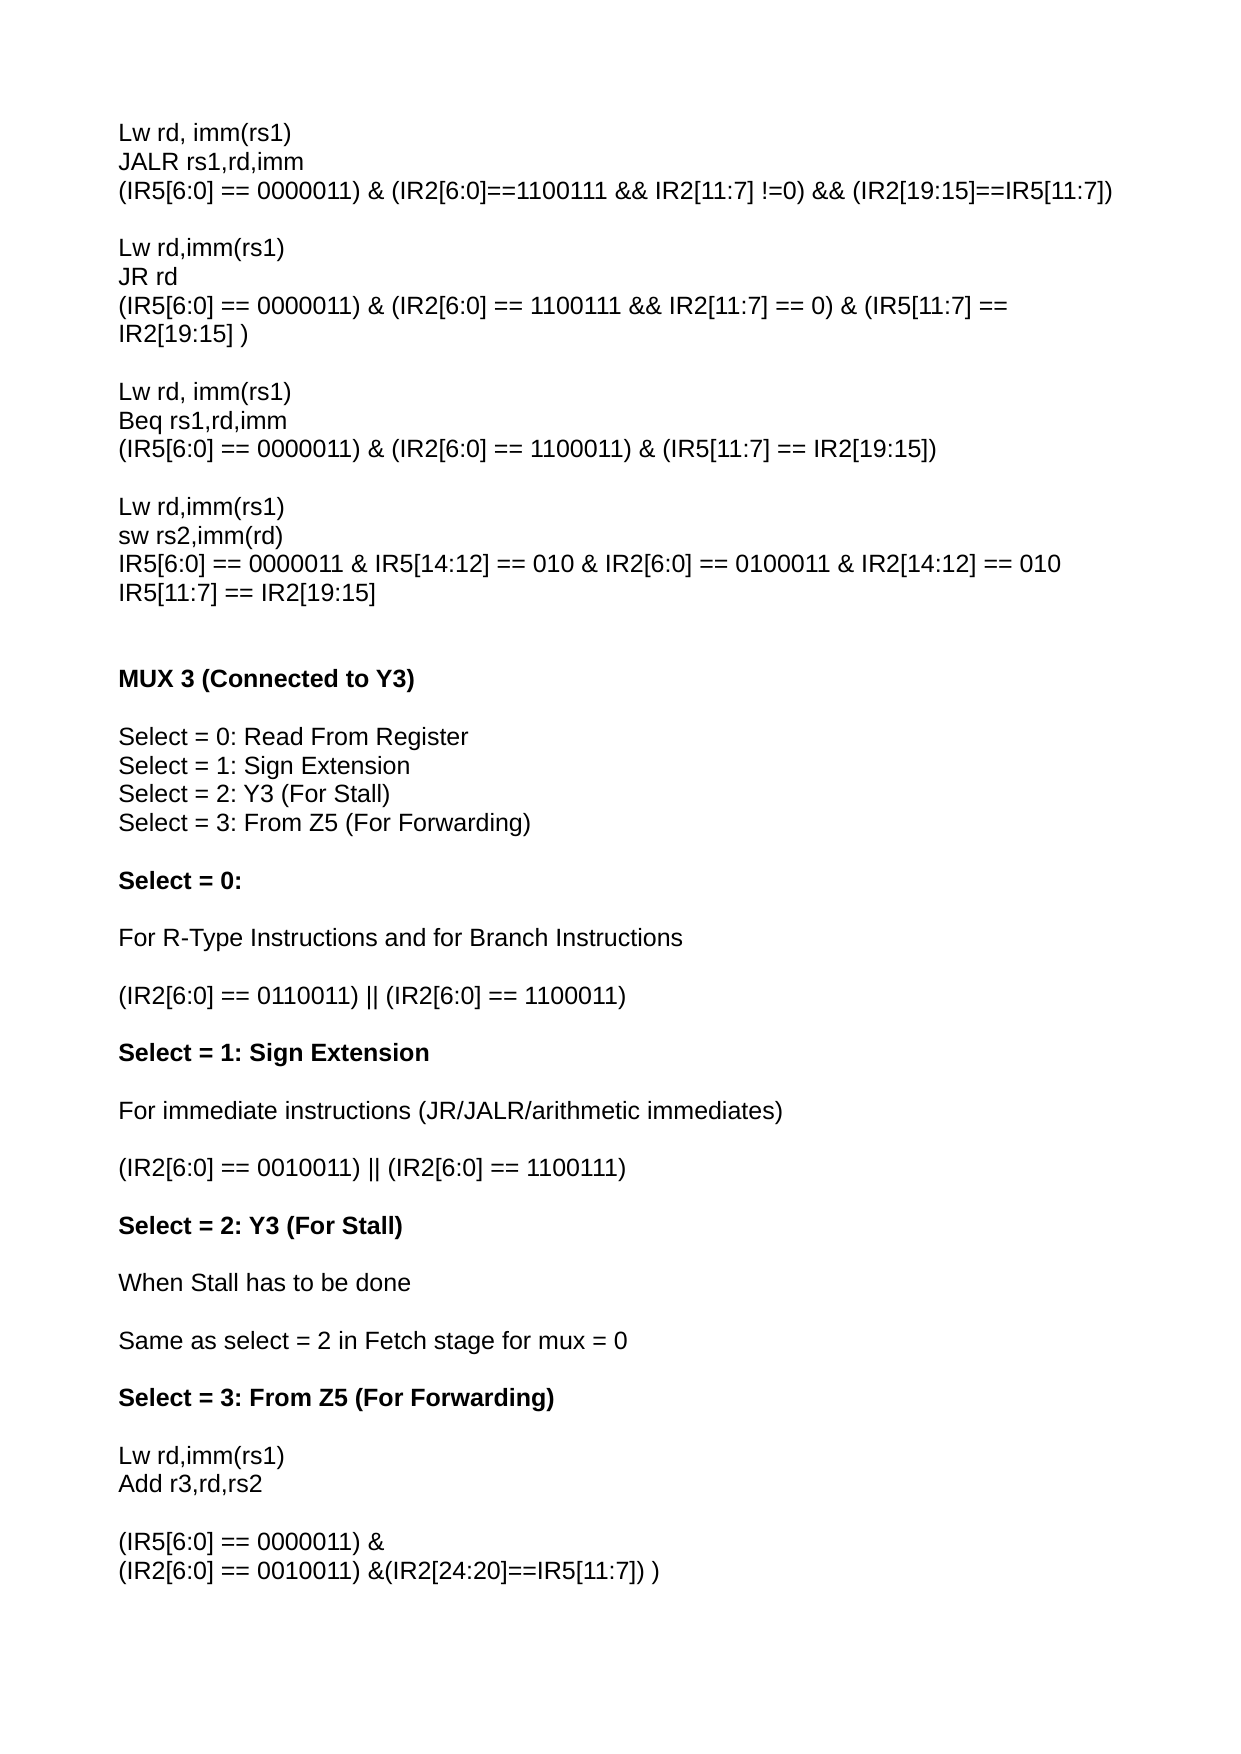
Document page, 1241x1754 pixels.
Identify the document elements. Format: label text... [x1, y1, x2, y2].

text MUX 3 (Connected to Y3) [118, 664, 1122, 693]
text Select = 2: Y3 (For Stall) [118, 779, 1122, 808]
text IR5[11:7] == IR2[19:15] [118, 578, 1122, 607]
text (IR2[6:0] == 0010011) &(IR2[24:20]==IR5[11:7]) ) [118, 1556, 1122, 1584]
text Select = 1: Sign Extension [118, 751, 1122, 779]
text Select = 3: From Z5 (For Forwarding) [118, 1383, 1122, 1412]
text sw rs2,imm(rd) [118, 521, 1122, 549]
text When Stall has to be done [118, 1268, 1122, 1297]
text (IR2[6:0] == 0110011) || (IR2[6:0] == 1100011) [118, 981, 1122, 1009]
text Lw rd,imm(rs1) [118, 492, 1122, 521]
text (IR5[6:0] == 0000011) & (IR2[6:0] == 1100111 && IR2[11:7] == 0) & (IR5[11:7] == IR2[19:15] ) [118, 291, 1122, 348]
text Select = 2: Y3 (For Stall) [118, 1211, 1122, 1239]
text Lw rd, imm(rs1) [118, 377, 1122, 406]
text Lw rd,imm(rs1) [118, 233, 1122, 262]
text Same as select = 2 in Fetch stage for mux = 0 [118, 1326, 1122, 1354]
text (IR2[6:0] == 0010011) || (IR2[6:0] == 1100111) [118, 1153, 1122, 1182]
text For R-Type Instructions and for Branch Instructions [118, 923, 1122, 952]
text Add r3,rd,rs2 [118, 1469, 1122, 1498]
text IR5[6:0] == 0000011 & IR5[14:12] == 010 & IR2[6:0] == 0100011 & IR2[14:12] == 010 [118, 549, 1122, 578]
text Select = 3: From Z5 (For Forwarding) [118, 808, 1122, 837]
text (IR5[6:0] == 0000011) & (IR2[6:0] == 1100011) & (IR5[11:7] == IR2[19:15]) [118, 434, 1122, 463]
text Lw rd, imm(rs1) [118, 118, 1122, 147]
text (IR5[6:0] == 0000011) & (IR2[6:0]==1100111 && IR2[11:7] !=0) && (IR2[19:15]==IR5[11:7]) [118, 176, 1122, 204]
text JALR rs1,rd,imm [118, 147, 1122, 176]
text JR rd [118, 262, 1122, 291]
text For immediate instructions (JR/JALR/arithmetic immediates) [118, 1096, 1122, 1124]
text Beq rs1,rd,imm [118, 406, 1122, 434]
text Select = 1: Sign Extension [118, 1038, 1122, 1067]
text Lw rd,imm(rs1) [118, 1441, 1122, 1469]
text (IR5[6:0] == 0000011) & [118, 1527, 1122, 1556]
text Select = 0: Read From Register [118, 722, 1122, 751]
text Select = 0: [118, 866, 1122, 894]
